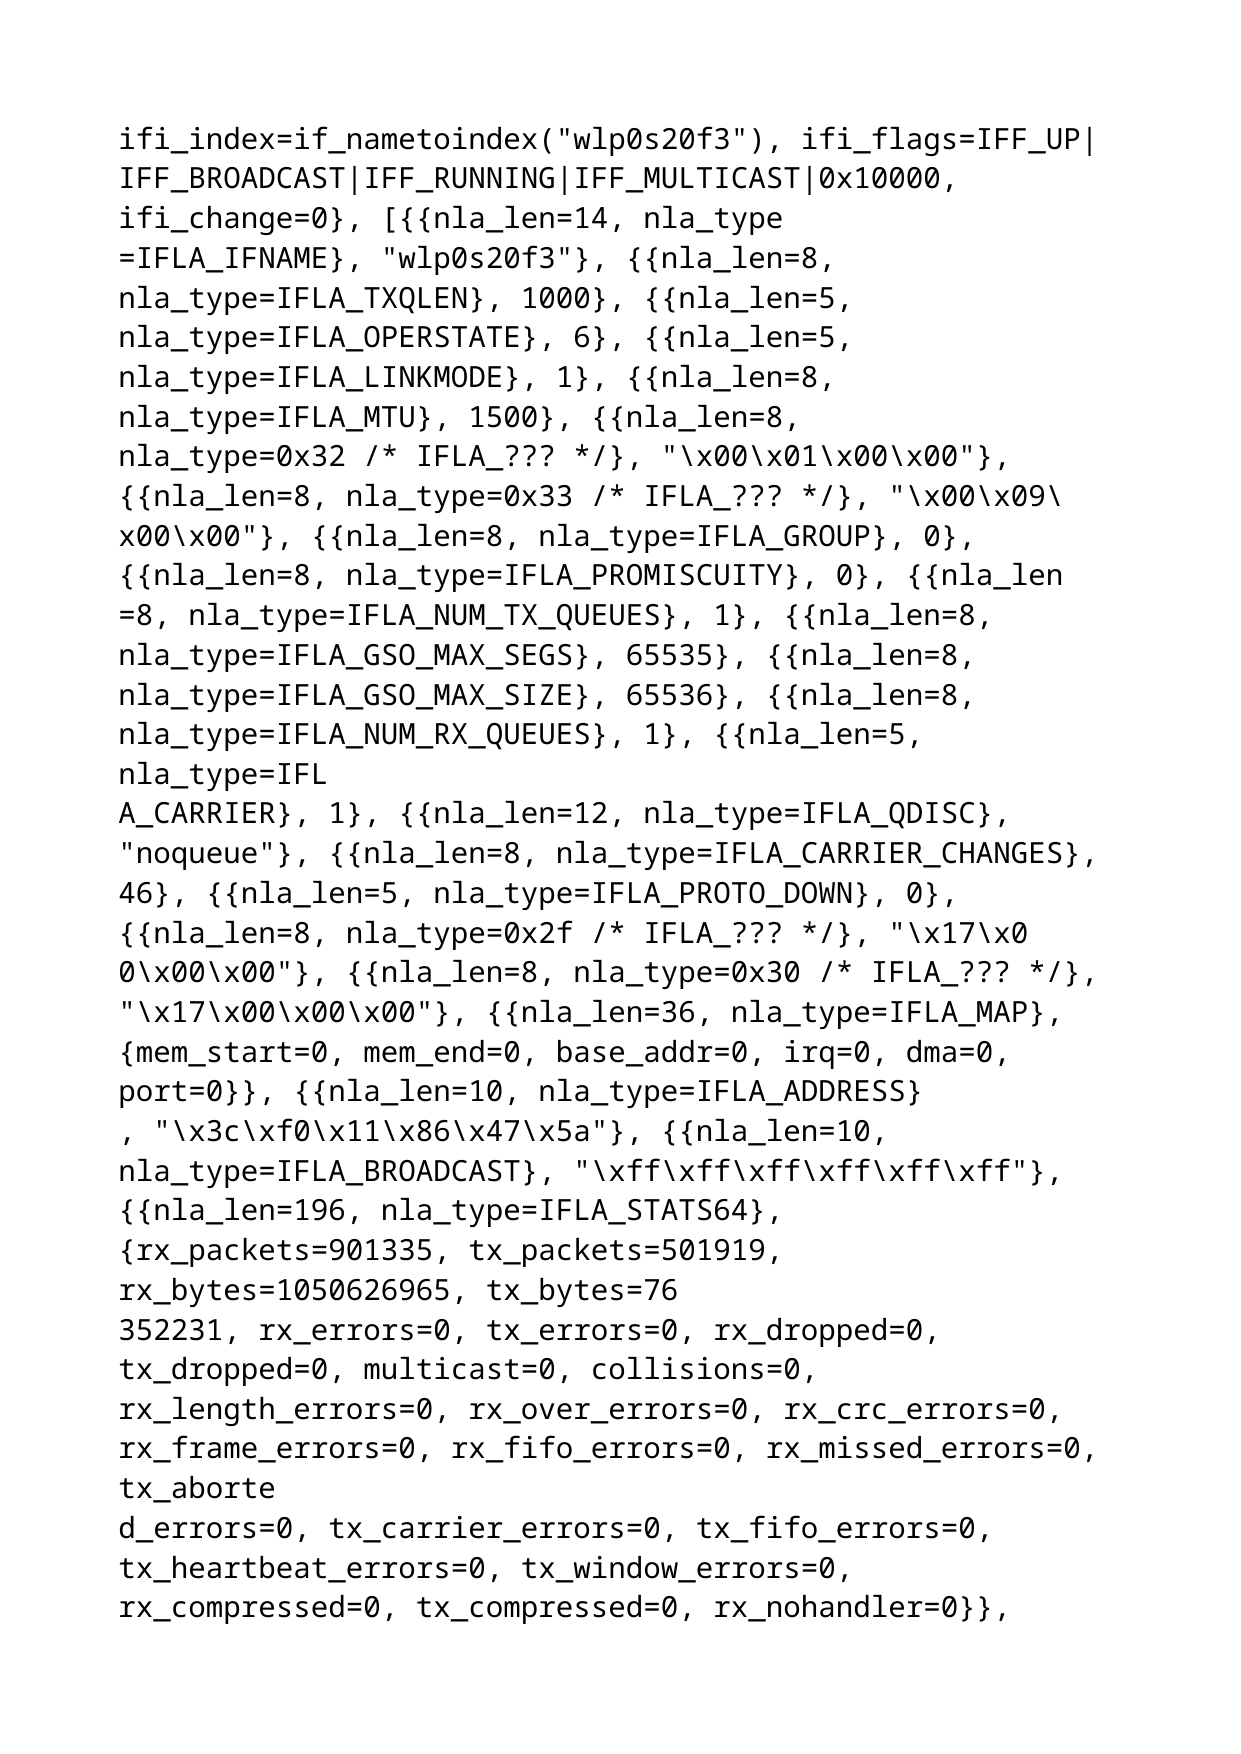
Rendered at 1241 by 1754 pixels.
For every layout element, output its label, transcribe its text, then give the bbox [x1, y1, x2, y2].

text ifi_index=if_nametoindex("wlp0s20f3"), ifi_flags=IFF_UP|IFF_BROADCAST|IFF_RUNNING|IFF_MULTICAST|0x10000, ifi_change=0}, [{{nla_len=14, nla_type =IFLA_IFNAME}, "wlp0s20f3"}, {{nla_len=8, nla_type=IFLA_TXQLEN}, 1000}, {{nla_len=5, nla_type=IFLA_OPERSTATE}, 6}, {{nla_len=5, nla_type=IFLA_LINKMODE}, 1}, {{nla_len=8, nla_type=IFLA_MTU}, 1500}, {{nla_len=8, nla_type=0x32 /* IFLA_??? */}, "\x00\x01\x00\x00"}, {{nla_len=8, nla_type=0x33 /* IFLA_??? */}, "\x00\x09\x00\x00"}, {{nla_len=8, nla_type=IFLA_GROUP}, 0}, {{nla_len=8, nla_type=IFLA_PROMISCUITY}, 0}, {{nla_len =8, nla_type=IFLA_NUM_TX_QUEUES}, 1}, {{nla_len=8, nla_type=IFLA_GSO_MAX_SEGS}, 65535}, {{nla_len=8, nla_type=IFLA_GSO_MAX_SIZE}, 65536}, {{nla_len=8, nla_type=IFLA_NUM_RX_QUEUES}, 1}, {{nla_len=5, nla_type=IFL A_CARRIER}, 1}, {{nla_len=12, nla_type=IFLA_QDISC}, "noqueue"}, {{nla_len=8, nla_type=IFLA_CARRIER_CHANGES}, 46}, {{nla_len=5, nla_type=IFLA_PROTO_DOWN}, 0}, {{nla_len=8, nla_type=0x2f /* IFLA_??? */}, "\x17\x0 0\x00\x00"}, {{nla_len=8, nla_type=0x30 /* IFLA_??? */}, "\x17\x00\x00\x00"}, {{nla_len=36, nla_type=IFLA_MAP}, {mem_start=0, mem_end=0, base_addr=0, irq=0, dma=0, port=0}}, {{nla_len=10, nla_type=IFLA_ADDRESS} , "\x3c\xf0\x11\x86\x47\x5a"}, {{nla_len=10, nla_type=IFLA_BROADCAST}, "\xff\xff\xff\xff\xff\xff"}, {{nla_len=196, nla_type=IFLA_STATS64}, {rx_packets=901335, tx_packets=501919, rx_bytes=1050626965, tx_bytes=76 352231, rx_errors=0, tx_errors=0, rx_dropped=0, tx_dropped=0, multicast=0, collisions=0, rx_length_errors=0, rx_over_errors=0, rx_crc_errors=0, rx_frame_errors=0, rx_fifo_errors=0, rx_missed_errors=0, tx_aborte d_errors=0, tx_carrier_errors=0, tx_fifo_errors=0, tx_heartbeat_errors=0, tx_window_errors=0, rx_compressed=0, tx_compressed=0, rx_nohandler=0}}, [118, 118, 1122, 1626]
